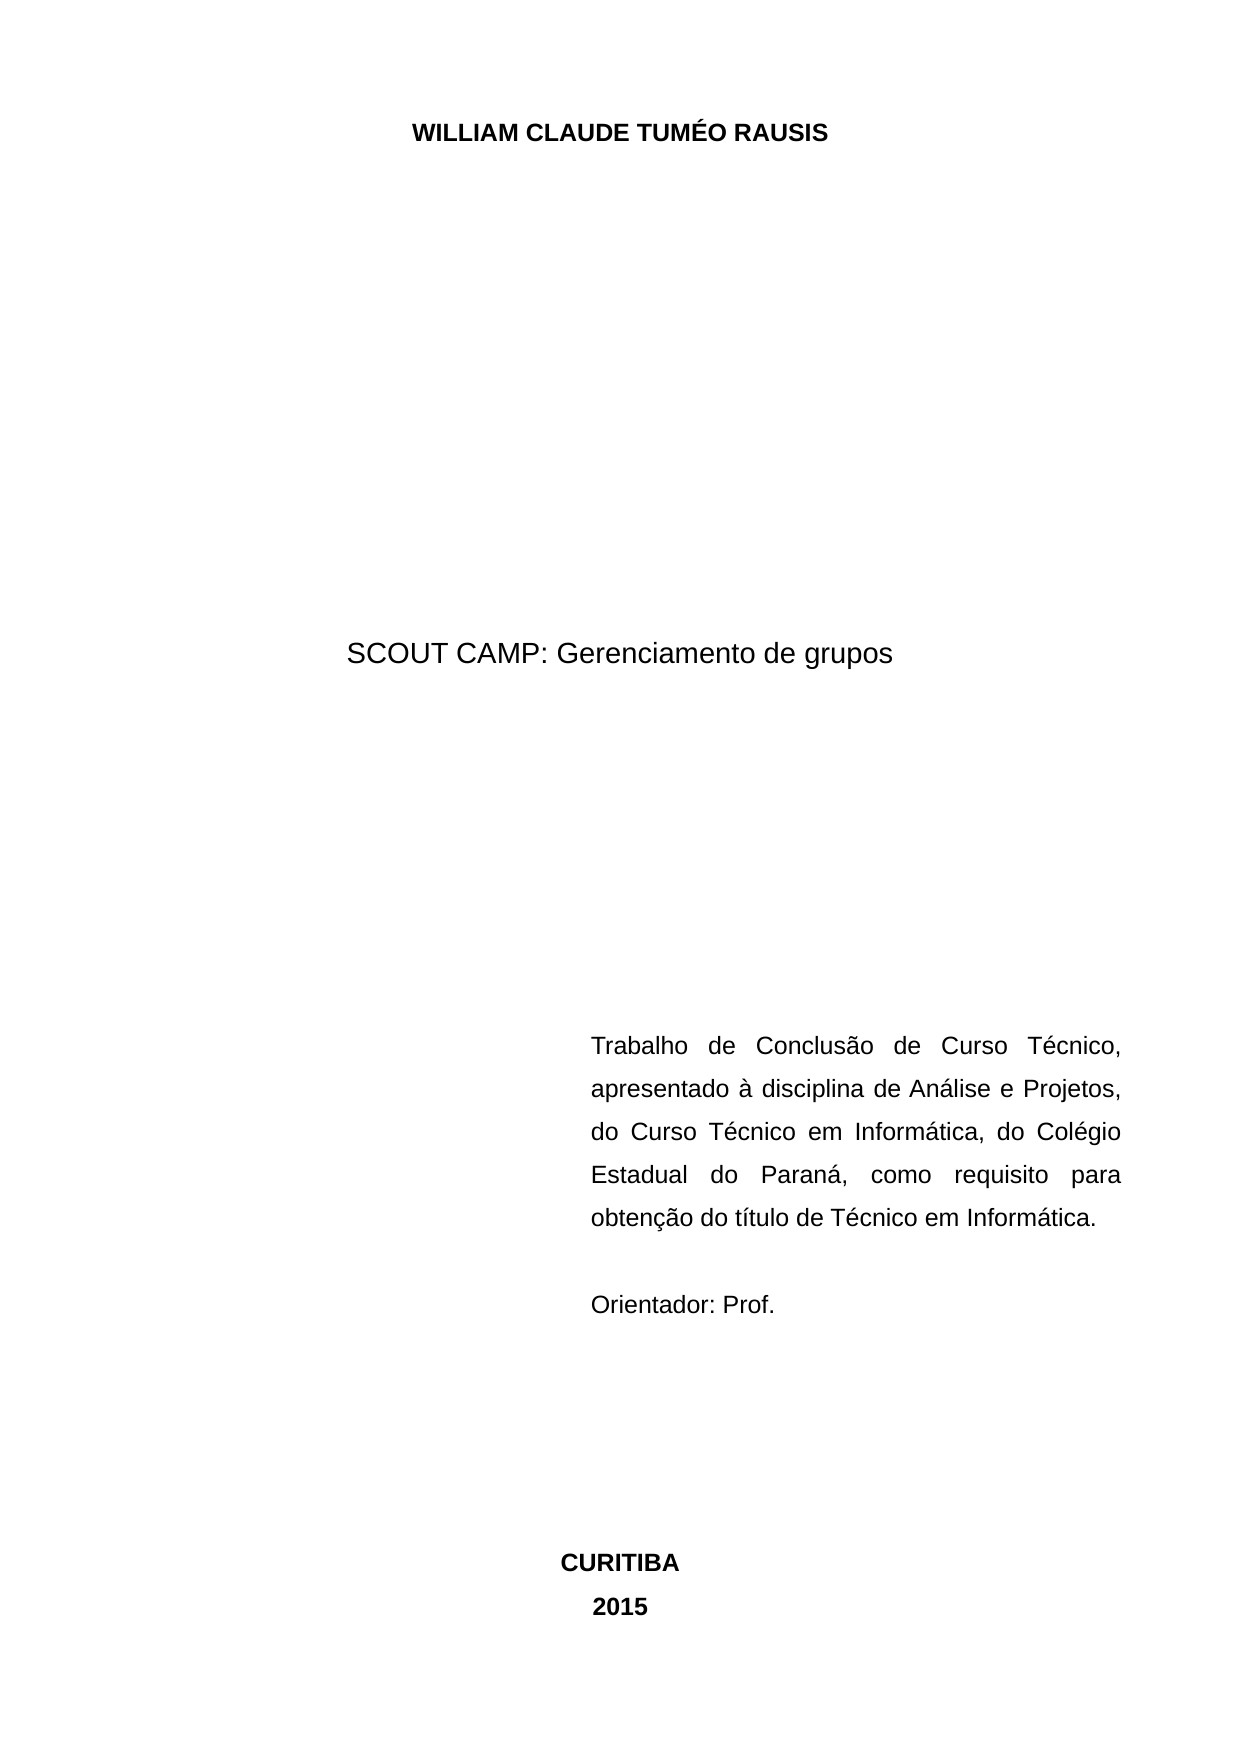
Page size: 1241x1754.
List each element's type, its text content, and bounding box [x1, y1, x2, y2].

text Orientador: Prof. [591, 1290, 1122, 1318]
text CURITIBA [118, 1548, 1122, 1577]
text SCOUT CAMP: Gerenciamento de grupos [118, 636, 1122, 669]
text 2015 [118, 1592, 1122, 1620]
text WILLIAM CLAUDE TUMÉO RAUSIS [118, 118, 1122, 147]
text Trabalho de Conclusão de Curso Técnico, apresentado à disciplina de Análise e Projetos, do Curso Técnico em Informática, do Colégio Estadual do Paraná, como requisito para obtenção do título de Técnico em Informática. [591, 1031, 1122, 1232]
